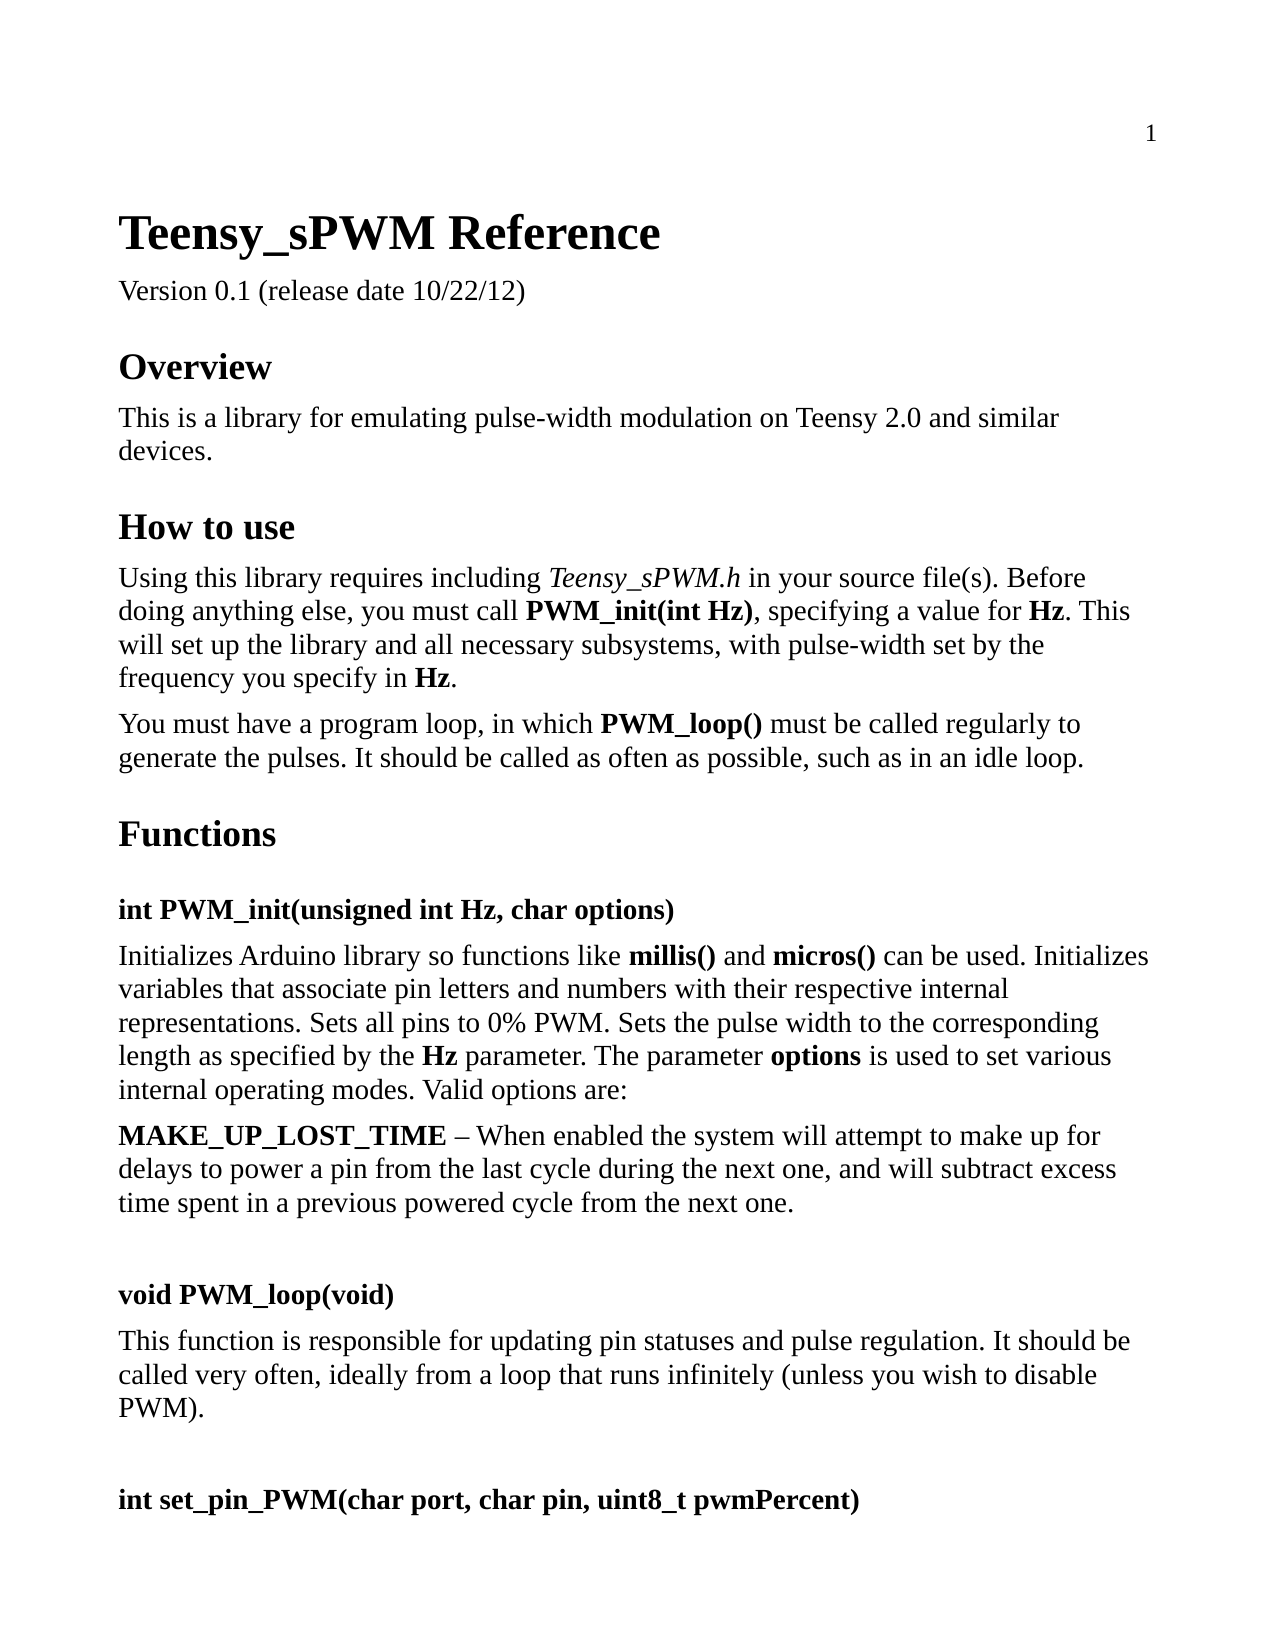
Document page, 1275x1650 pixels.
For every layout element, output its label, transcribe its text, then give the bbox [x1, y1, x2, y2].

text void PWM_loop(void) [118, 1277, 1157, 1311]
text Initializes Arduino library so functions like millis() and micros() can be used. Initializes variables that associate pin letters and numbers with their respective internal representations. Sets all pins to 0% PWM. Sets the pulse width to the corresponding length as specified by the Hz parameter. The parameter options is used to set various internal operating modes. Valid options are: [118, 938, 1157, 1106]
text Using this library requires including Teensy_sPWM.h in your source file(s). Before doing anything else, you must call PWM_init(int Hz), specifying a value for Hz. This will set up the library and all necessary subsystems, with pulse-width set by the frequency you specify in Hz. [118, 560, 1157, 694]
text This is a library for emulating pulse-width modulation on Teensy 2.0 and similar devices. [118, 400, 1157, 467]
text This function is responsible for updating pin statuses and pulse regulation. It should be called very often, ideally from a loop that runs infinitely (unless you wish to disable PWM). [118, 1323, 1157, 1424]
subtitle Teensy_sPWM Reference [118, 203, 1157, 261]
subtitle Functions [118, 811, 1157, 854]
text You must have a program loop, in which PWM_loop() must be called regularly to generate the pulses. It should be called as often as possible, such as in an idle loop. [118, 707, 1157, 774]
subtitle int PWM_init(unsigned int Hz, char options) [118, 892, 1157, 925]
text Version 0.1 (release date 10/22/12) [118, 273, 1157, 307]
text int set_pin_PWM(char port, char pin, uint8_t pwmPercent) [118, 1482, 1157, 1516]
subtitle Overview [118, 344, 1157, 387]
subtitle How to use [118, 504, 1157, 547]
text MAKE_UP_LOST_TIME – When enabled the system will attempt to make up for delays to power a pin from the last cycle during the next one, and will subtract excess time spent in a previous powered cycle from the next one. [118, 1118, 1157, 1219]
